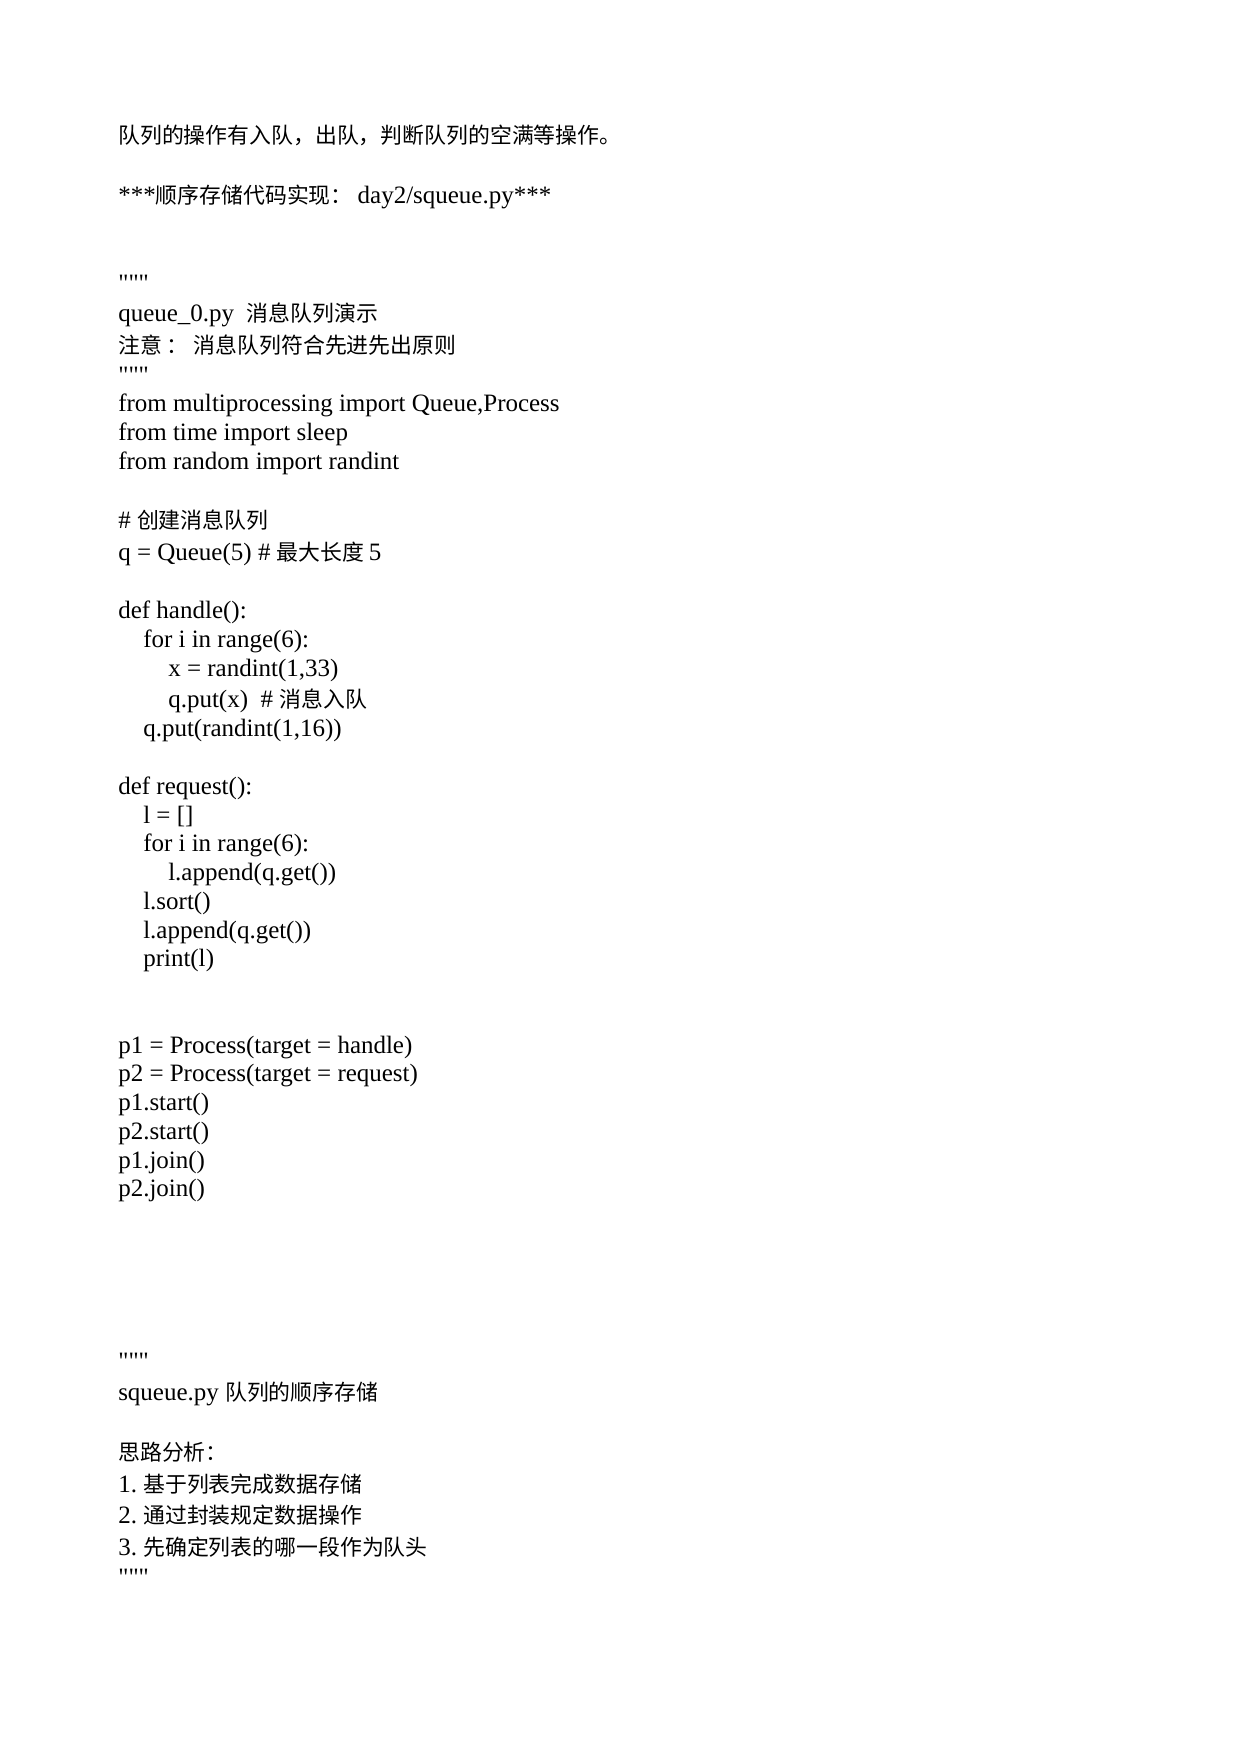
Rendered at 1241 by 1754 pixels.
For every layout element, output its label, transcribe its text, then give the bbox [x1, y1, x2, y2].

text squeue.py 队列的顺序存储 [118, 1375, 1122, 1406]
text q.put(randint(1,16)) [118, 713, 1122, 742]
text """ [118, 1562, 1122, 1591]
text from time import sleep [118, 417, 1122, 446]
text l = [] [118, 800, 1122, 828]
text p1 = Process(target = handle) [118, 1030, 1122, 1058]
text def request(): [118, 771, 1122, 800]
text q.put(x) # 消息入队 [118, 682, 1122, 713]
text p2.start() [118, 1116, 1122, 1145]
text from multiprocessing import Queue,Process [118, 388, 1122, 417]
text """ [118, 360, 1122, 388]
text # 创建消息队列 [118, 503, 1122, 535]
text 2. 通过封装规定数据操作 [118, 1498, 1122, 1530]
text for i in range(6): [118, 624, 1122, 653]
text 3. 先确定列表的哪一段作为队头 [118, 1530, 1122, 1562]
text ***顺序存储代码实现： day2/squeue.py*** [118, 178, 1122, 210]
text p2 = Process(target = request) [118, 1058, 1122, 1087]
text x = randint(1,33) [118, 653, 1122, 682]
text 注意 ： 消息队列符合先进先出原则 [118, 328, 1122, 360]
text """ [118, 1346, 1122, 1375]
text 1. 基于列表完成数据存储 [118, 1467, 1122, 1498]
text l.sort() [118, 886, 1122, 915]
text def handle(): [118, 596, 1122, 624]
text print(l) [118, 943, 1122, 972]
text p1.join() [118, 1145, 1122, 1173]
text l.append(q.get()) [118, 915, 1122, 943]
text q = Queue(5) # 最大长度5 [118, 535, 1122, 567]
text 思路分析： [118, 1435, 1122, 1467]
text """ [118, 268, 1122, 296]
text p2.join() [118, 1173, 1122, 1202]
text l.append(q.get()) [118, 857, 1122, 886]
text for i in range(6): [118, 828, 1122, 857]
text queue_0.py 消息队列演示 [118, 296, 1122, 328]
text 队列的操作有入队，出队，判断队列的空满等操作。 [118, 118, 1122, 150]
text from random import randint [118, 446, 1122, 475]
text p1.start() [118, 1087, 1122, 1116]
